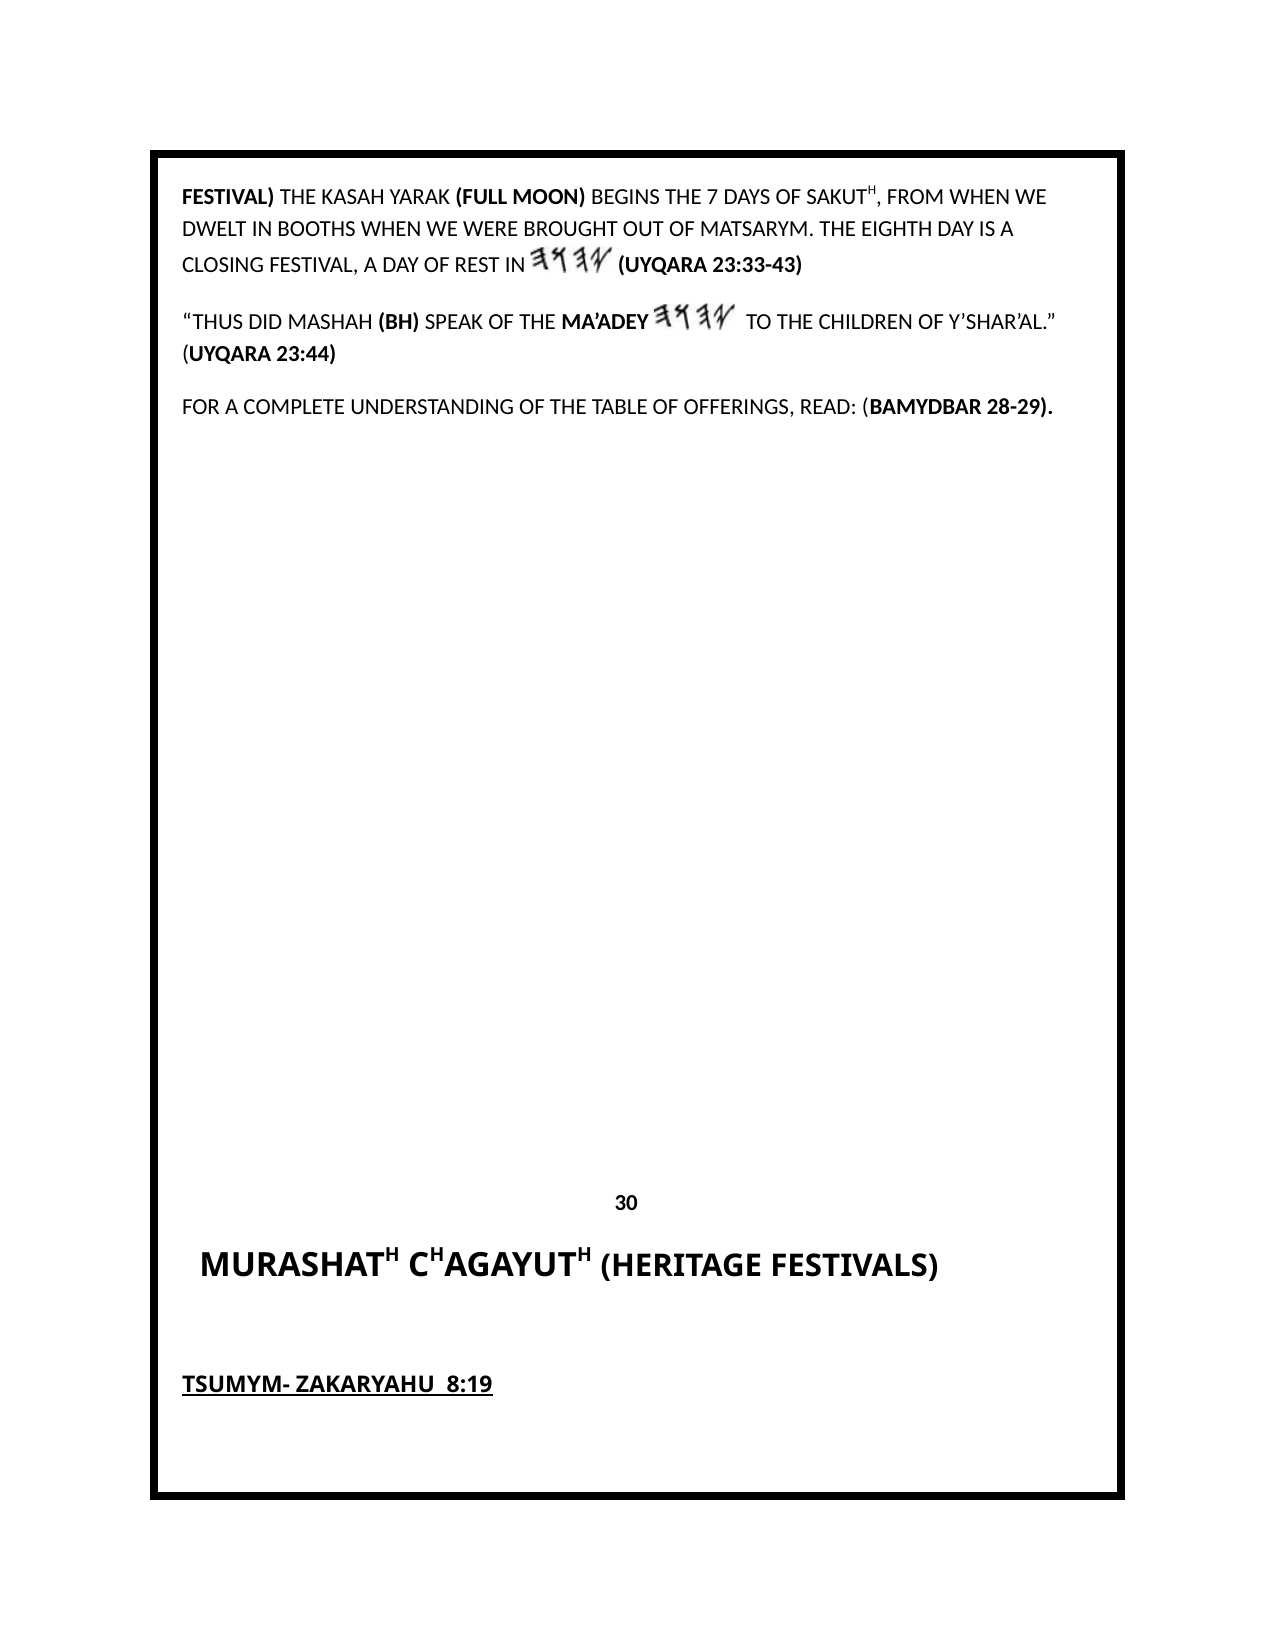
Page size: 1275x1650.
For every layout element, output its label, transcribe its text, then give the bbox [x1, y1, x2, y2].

text MURASHATH CHAGAYUTH (HERITAGE FESTIVALS) [182, 1241, 1093, 1286]
text FOR A COMPLETE UNDERSTANDING OF THE TABLE OF OFFERINGS, READ: (BAMYDBAR 28-29). [182, 392, 1093, 420]
text “THUS DID MASHAH (BH) SPEAK OF THE MA’ADEY TO THE CHILDREN OF Y’SHAR’AL.” (UYQARA 23:44) [182, 303, 1093, 367]
text FESTIVAL) THE KASAH YARAK (FULL MOON) BEGINS THE 7 DAYS OF SAKUTH, FROM WHEN WE DWELT IN BOOTHS WHEN WE WERE BROUGHT OUT OF MATSARYM. THE EIGHTH DAY IS A CLOSING FESTIVAL, A DAY OF REST IN (UYQARA 23:33-43) [182, 182, 1093, 278]
text TSUMYM- ZAKARYAHU 8:19 [182, 1367, 1093, 1399]
text 30 [182, 1188, 1093, 1216]
